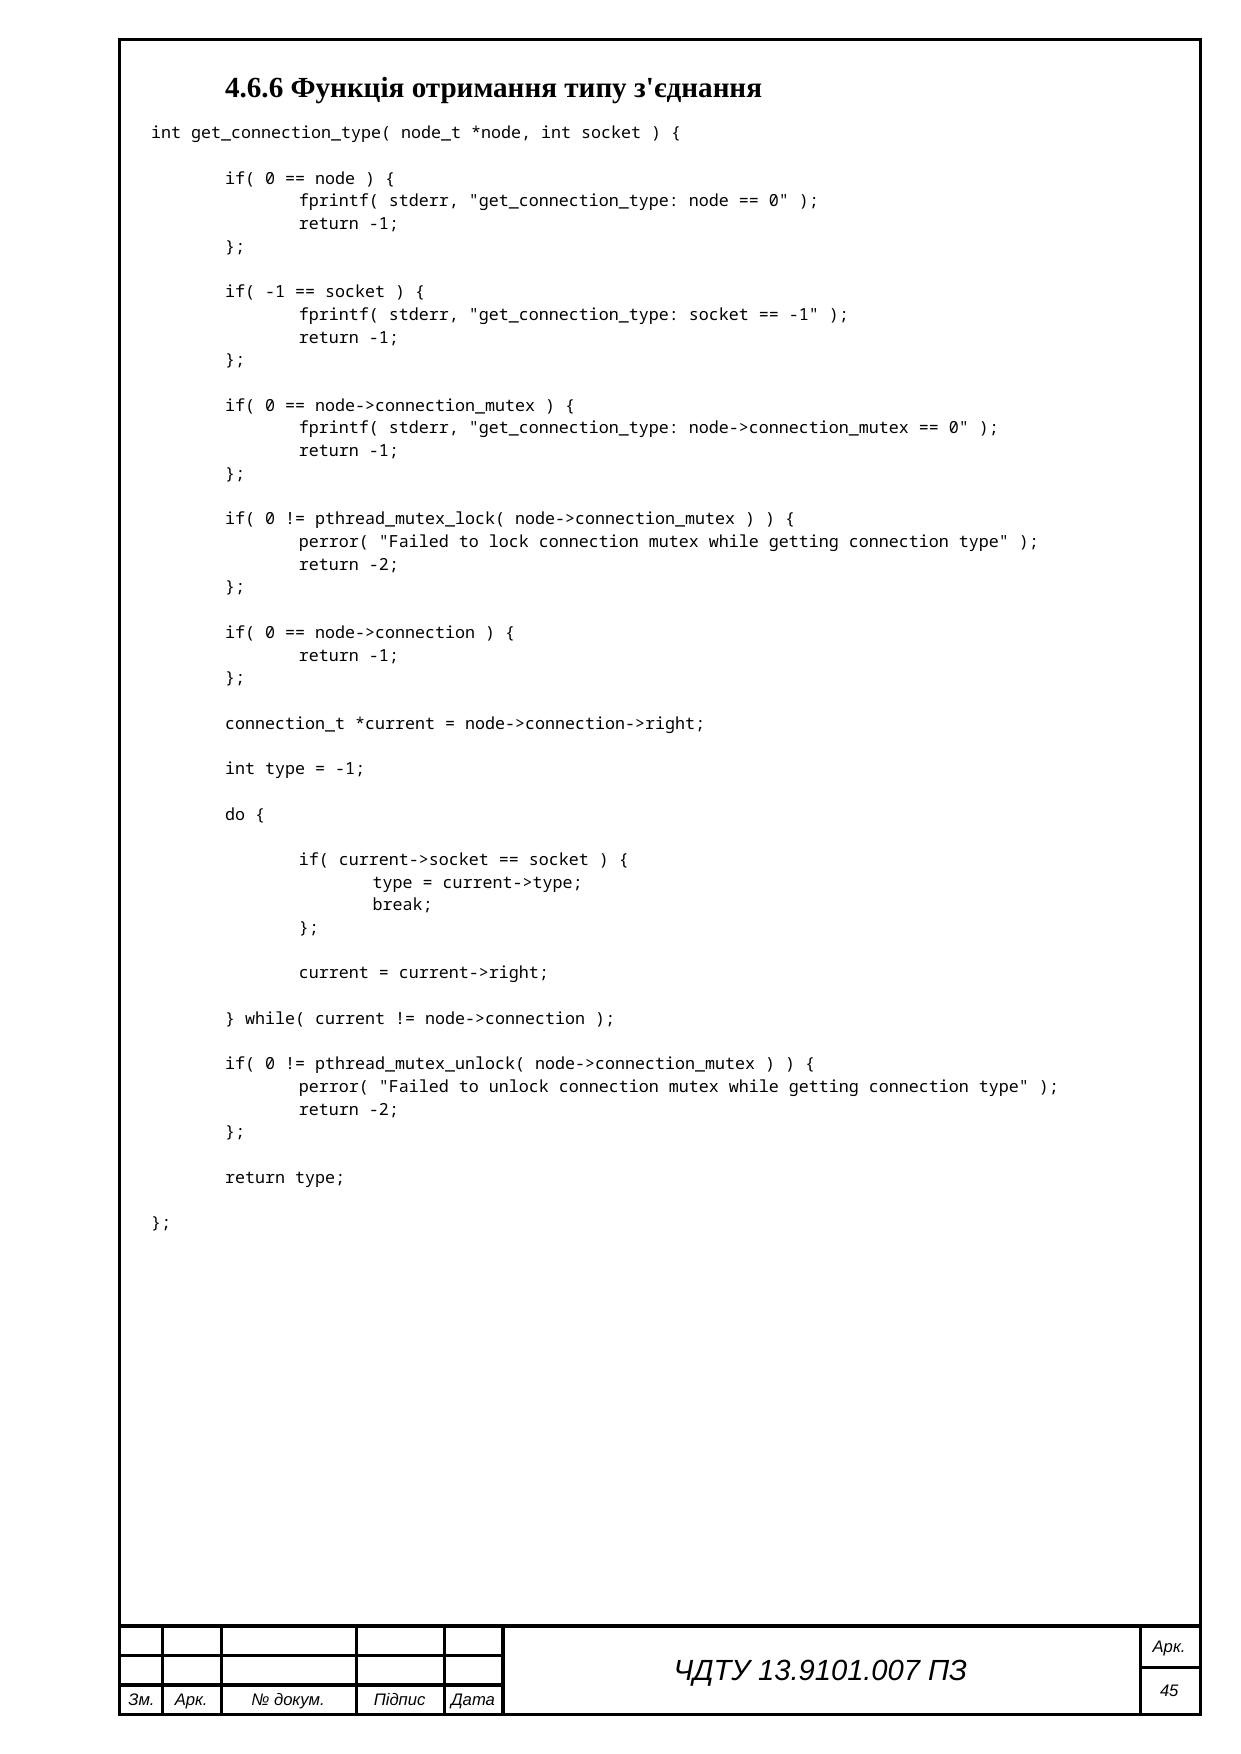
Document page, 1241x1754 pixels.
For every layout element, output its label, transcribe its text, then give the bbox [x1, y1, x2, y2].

text fprintf( stderr, "get_connection_type: socket == -1" ); [151, 302, 1170, 325]
text if( 0 != pthread_mutex_unlock( node->connection_mutex ) ) { [151, 1052, 1170, 1074]
text }; [151, 461, 1170, 484]
text return -1; [151, 439, 1170, 461]
text return -1; [151, 643, 1170, 666]
text type = current->type; [151, 870, 1170, 893]
text if( current->socket == socket ) { [151, 847, 1170, 870]
text return -2; [151, 552, 1170, 575]
text do { [151, 802, 1170, 825]
text perror( "Failed to unlock connection mutex while getting connection type" ); [151, 1074, 1170, 1097]
text }; [151, 1211, 1170, 1233]
text if( 0 == node->connection_mutex ) { [151, 393, 1170, 416]
text 4.6.6 Функція отримання типу з'єднання [151, 71, 1170, 104]
text return -1; [151, 212, 1170, 234]
text }; [151, 348, 1170, 371]
text fprintf( stderr, "get_connection_type: node->connection_mutex == 0" ); [151, 416, 1170, 439]
text break; [151, 893, 1170, 916]
text }; [151, 666, 1170, 688]
text return -2; [151, 1097, 1170, 1120]
text if( 0 == node->connection ) { [151, 620, 1170, 643]
text if( 0 == node ) { [151, 166, 1170, 189]
text current = current->right; [151, 961, 1170, 984]
text connection_t *current = node->connection->right; [151, 711, 1170, 734]
text return type; [151, 1165, 1170, 1188]
text }; [151, 234, 1170, 257]
text perror( "Failed to lock connection mutex while getting connection type" ); [151, 529, 1170, 552]
text } while( current != node->connection ); [151, 1006, 1170, 1029]
text }; [151, 575, 1170, 598]
text fprintf( stderr, "get_connection_type: node == 0" ); [151, 189, 1170, 212]
text if( -1 == socket ) { [151, 280, 1170, 302]
text int type = -1; [151, 757, 1170, 779]
text if( 0 != pthread_mutex_lock( node->connection_mutex ) ) { [151, 507, 1170, 529]
text }; [151, 1120, 1170, 1143]
text int get_connection_type( node_t *node, int socket ) { [151, 121, 1170, 143]
text return -1; [151, 325, 1170, 348]
text }; [151, 916, 1170, 938]
